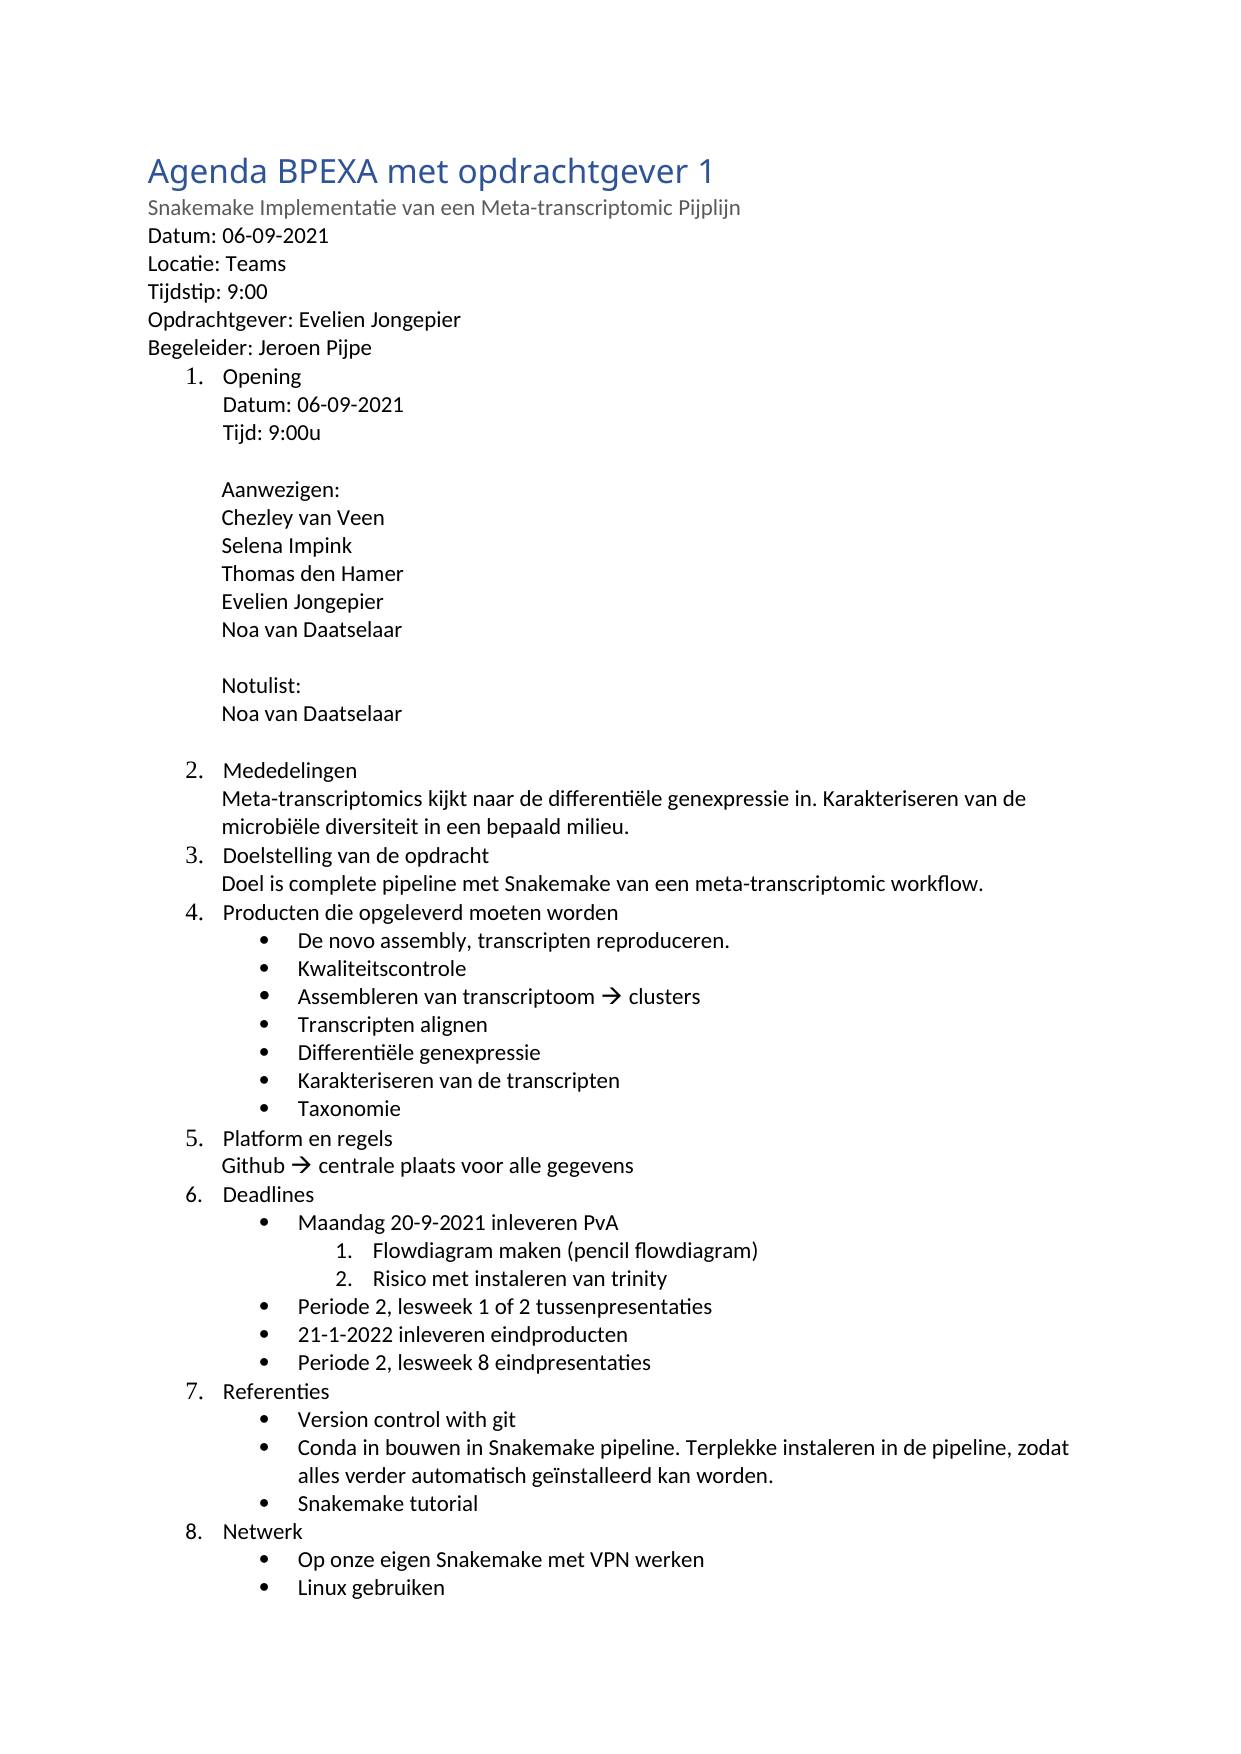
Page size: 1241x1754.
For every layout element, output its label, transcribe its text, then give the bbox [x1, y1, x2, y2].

text Github  centrale plaats voor alle gegevens [148, 1152, 1093, 1180]
list Opening [185, 361, 1093, 390]
list Deadlines [185, 1180, 1093, 1208]
list De novo assembly, transcripten reproduceren. [260, 926, 1093, 954]
text Begeleider: Jeroen Pijpe [148, 333, 1093, 361]
list Doelstelling van de opdracht [185, 840, 1093, 869]
list Producten die opgeleverd moeten worden [185, 897, 1093, 926]
list Transcripten alignen [260, 1011, 1093, 1038]
list Version control with git [260, 1405, 1093, 1433]
text Agenda BPEXA met opdrachtgever 1 [148, 148, 1093, 193]
text Doel is complete pipeline met Snakemake van een meta-transcriptomic workflow. [148, 869, 1093, 897]
text Tijd: 9:00u [223, 418, 1093, 446]
text Notulist: [221, 671, 1093, 699]
list Conda in bouwen in Snakemake pipeline. Terplekke instaleren in de pipeline, zodat alles verder automatisch geïnstalleerd kan worden. [260, 1433, 1093, 1489]
text Selena Impink [221, 531, 1093, 559]
text Aanwezigen: [221, 475, 1093, 503]
list Differentiële genexpressie [260, 1038, 1093, 1067]
text Snakemake Implementatie van een Meta-transcriptomic Pijplijn [148, 193, 1093, 221]
list Kwaliteitscontrole [260, 954, 1093, 982]
list Linux gebruiken [260, 1573, 1093, 1601]
list Platform en regels [185, 1123, 1093, 1152]
list Taxonomie [260, 1094, 1093, 1123]
list Maandag 20-9-2021 inleveren PvA [260, 1208, 1093, 1236]
text Noa van Daatselaar [221, 699, 1093, 727]
text Thomas den Hamer [221, 559, 1093, 587]
text Tijdstip: 9:00 [148, 277, 1093, 305]
list Referenties [185, 1376, 1093, 1405]
list Assembleren van transcriptoom  clusters [260, 982, 1093, 1011]
text Evelien Jongepier [221, 587, 1093, 615]
list Netwerk [185, 1517, 1093, 1545]
list Periode 2, lesweek 1 of 2 tussenpresentaties [260, 1292, 1093, 1320]
text Opdrachtgever: Evelien Jongepier [148, 305, 1093, 333]
text Noa van Daatselaar [221, 615, 1093, 643]
list Periode 2, lesweek 8 eindpresentaties [260, 1348, 1093, 1376]
list Mededelingen [185, 755, 1093, 784]
text Chezley van Veen [221, 503, 1093, 531]
text Datum: 06-09-2021 [223, 390, 1093, 418]
list Flowdiagram maken (pencil flowdiagram) [335, 1236, 1093, 1264]
text Meta-transcriptomics kijkt naar de differentiële genexpressie in. Karakteriseren van de microbiële diversiteit in een bepaald milieu. [221, 784, 1093, 840]
list Risico met instaleren van trinity [335, 1264, 1093, 1292]
list Op onze eigen Snakemake met VPN werken [260, 1545, 1093, 1573]
text Locatie: Teams [148, 249, 1093, 277]
list Karakteriseren van de transcripten [260, 1067, 1093, 1094]
text Datum: 06-09-2021 [148, 221, 1093, 249]
list 21-1-2022 inleveren eindproducten [260, 1320, 1093, 1348]
list Snakemake tutorial [260, 1489, 1093, 1517]
